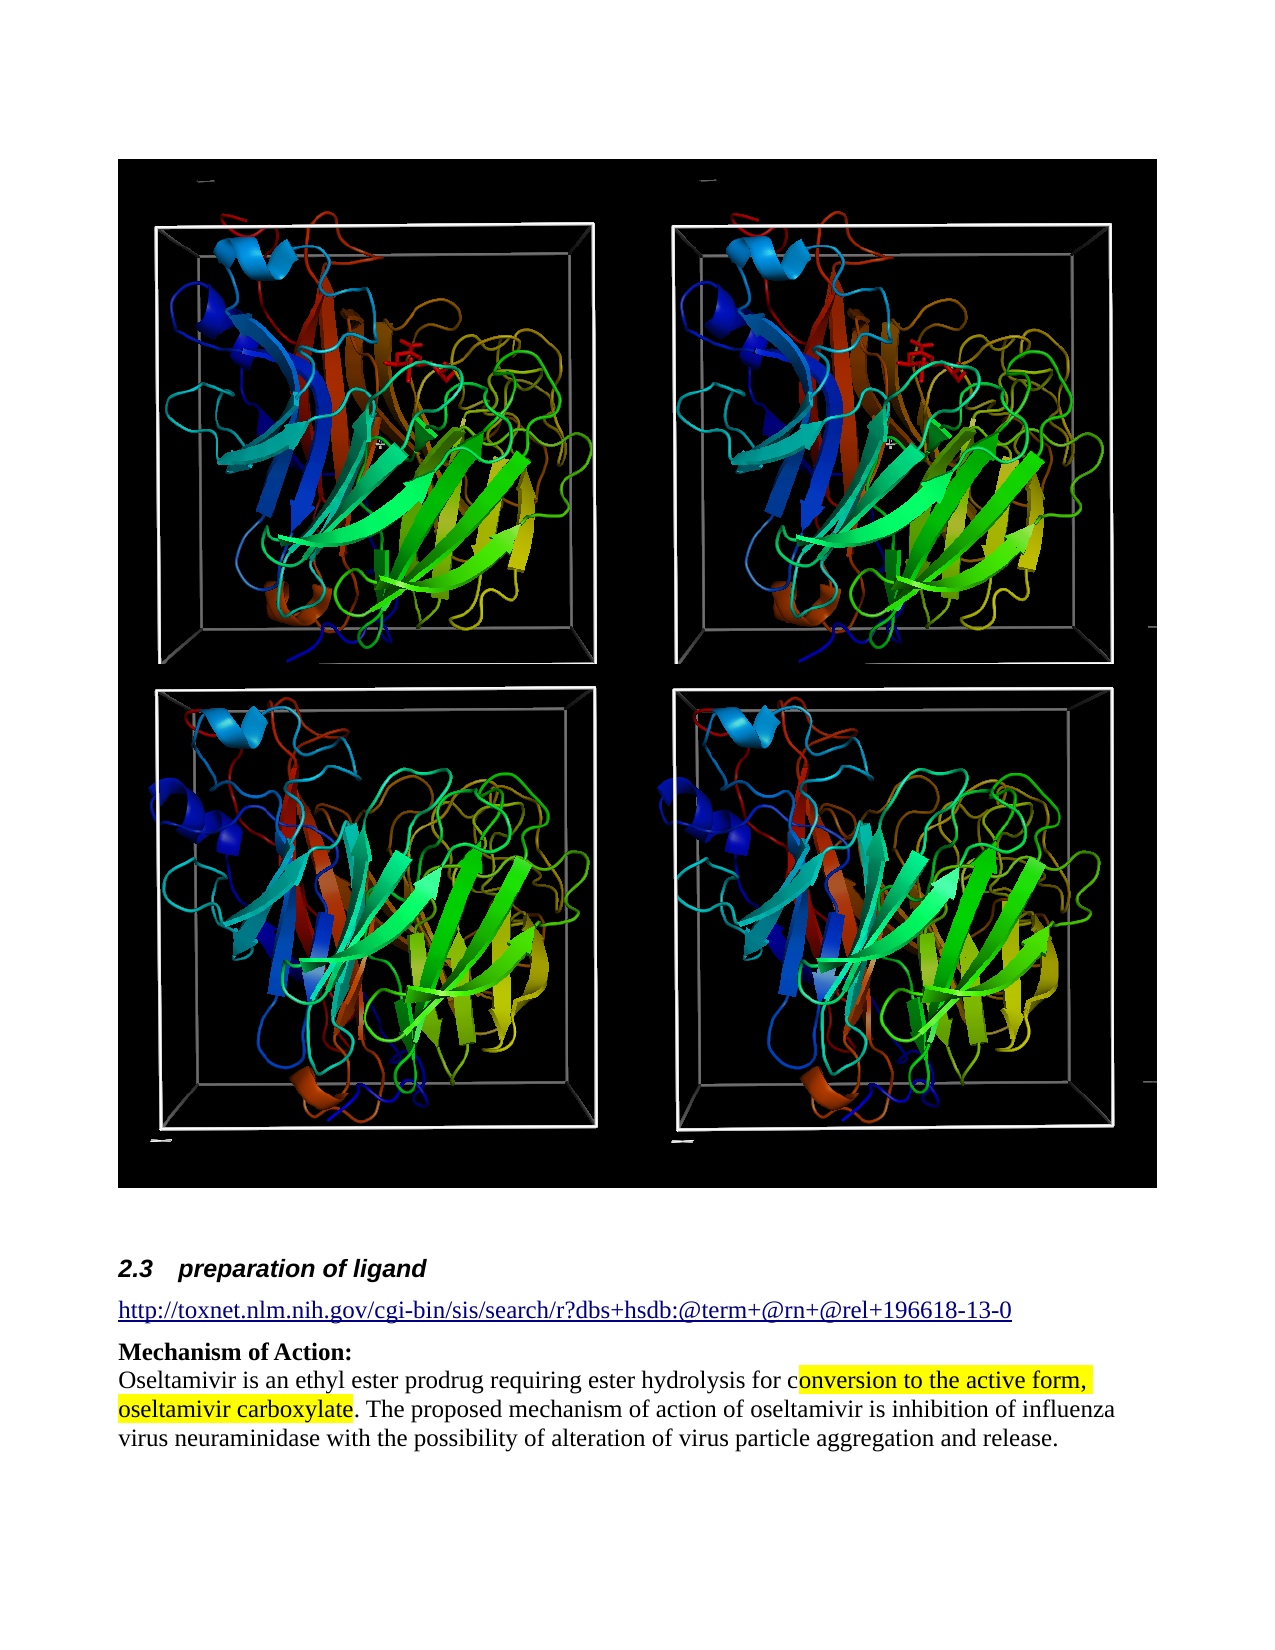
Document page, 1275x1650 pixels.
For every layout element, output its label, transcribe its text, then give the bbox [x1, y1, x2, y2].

text Mechanism of Action: Oseltamivir is an ethyl ester prodrug requiring ester hydrolysis for conversion to the active form, oseltamivir carboxylate. The proposed mechanism of action of oseltamivir is inhibition of influenza virus neuraminidase with the possibility of alteration of virus particle aggregation and release. [118, 1337, 1157, 1480]
picture [118, 159, 1157, 1188]
subtitle preparation of ligand [118, 1254, 1157, 1283]
text http://toxnet.nlm.nih.gov/cgi-bin/sis/search/r?dbs+hsdb:@term+@rn+@rel+196618-13-0 [118, 1295, 1157, 1324]
